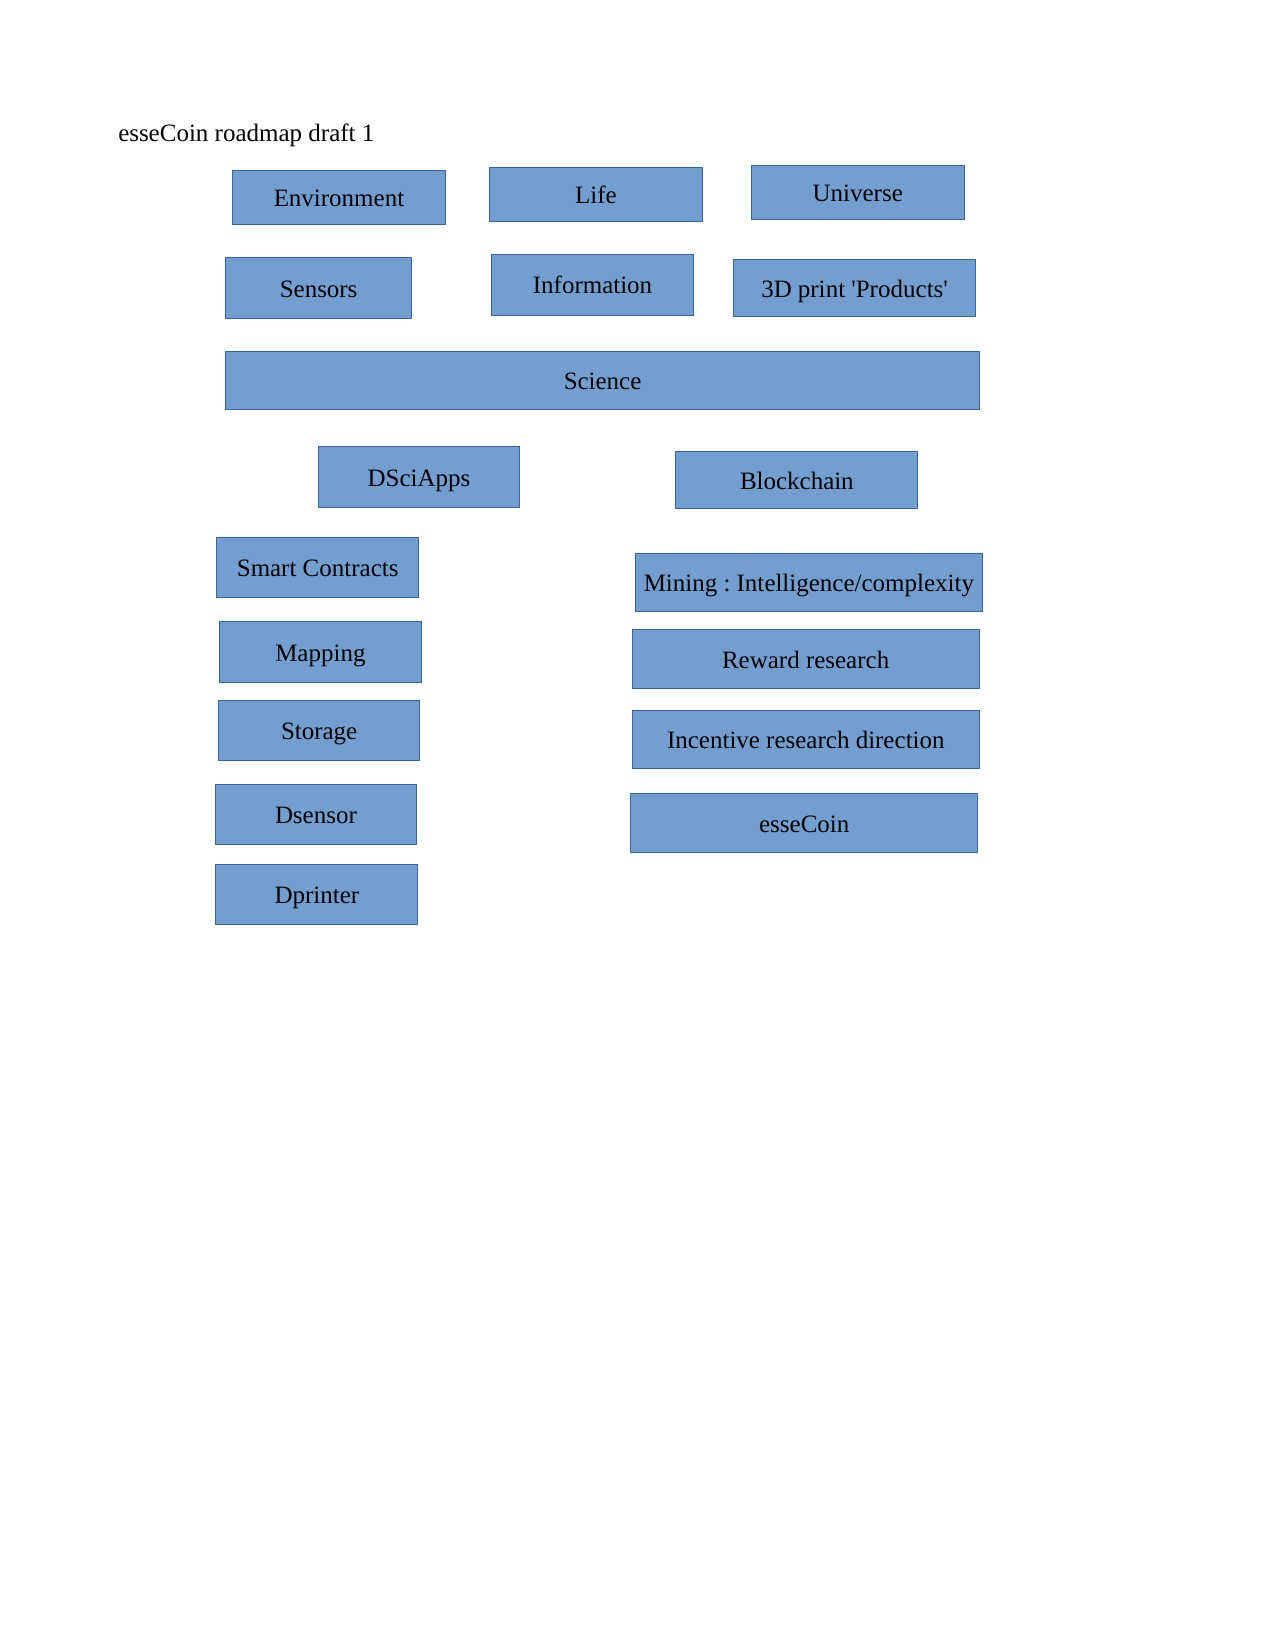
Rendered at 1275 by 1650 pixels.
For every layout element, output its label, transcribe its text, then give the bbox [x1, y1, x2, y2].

text esseCoin roadmap draft 1 [118, 118, 1157, 147]
